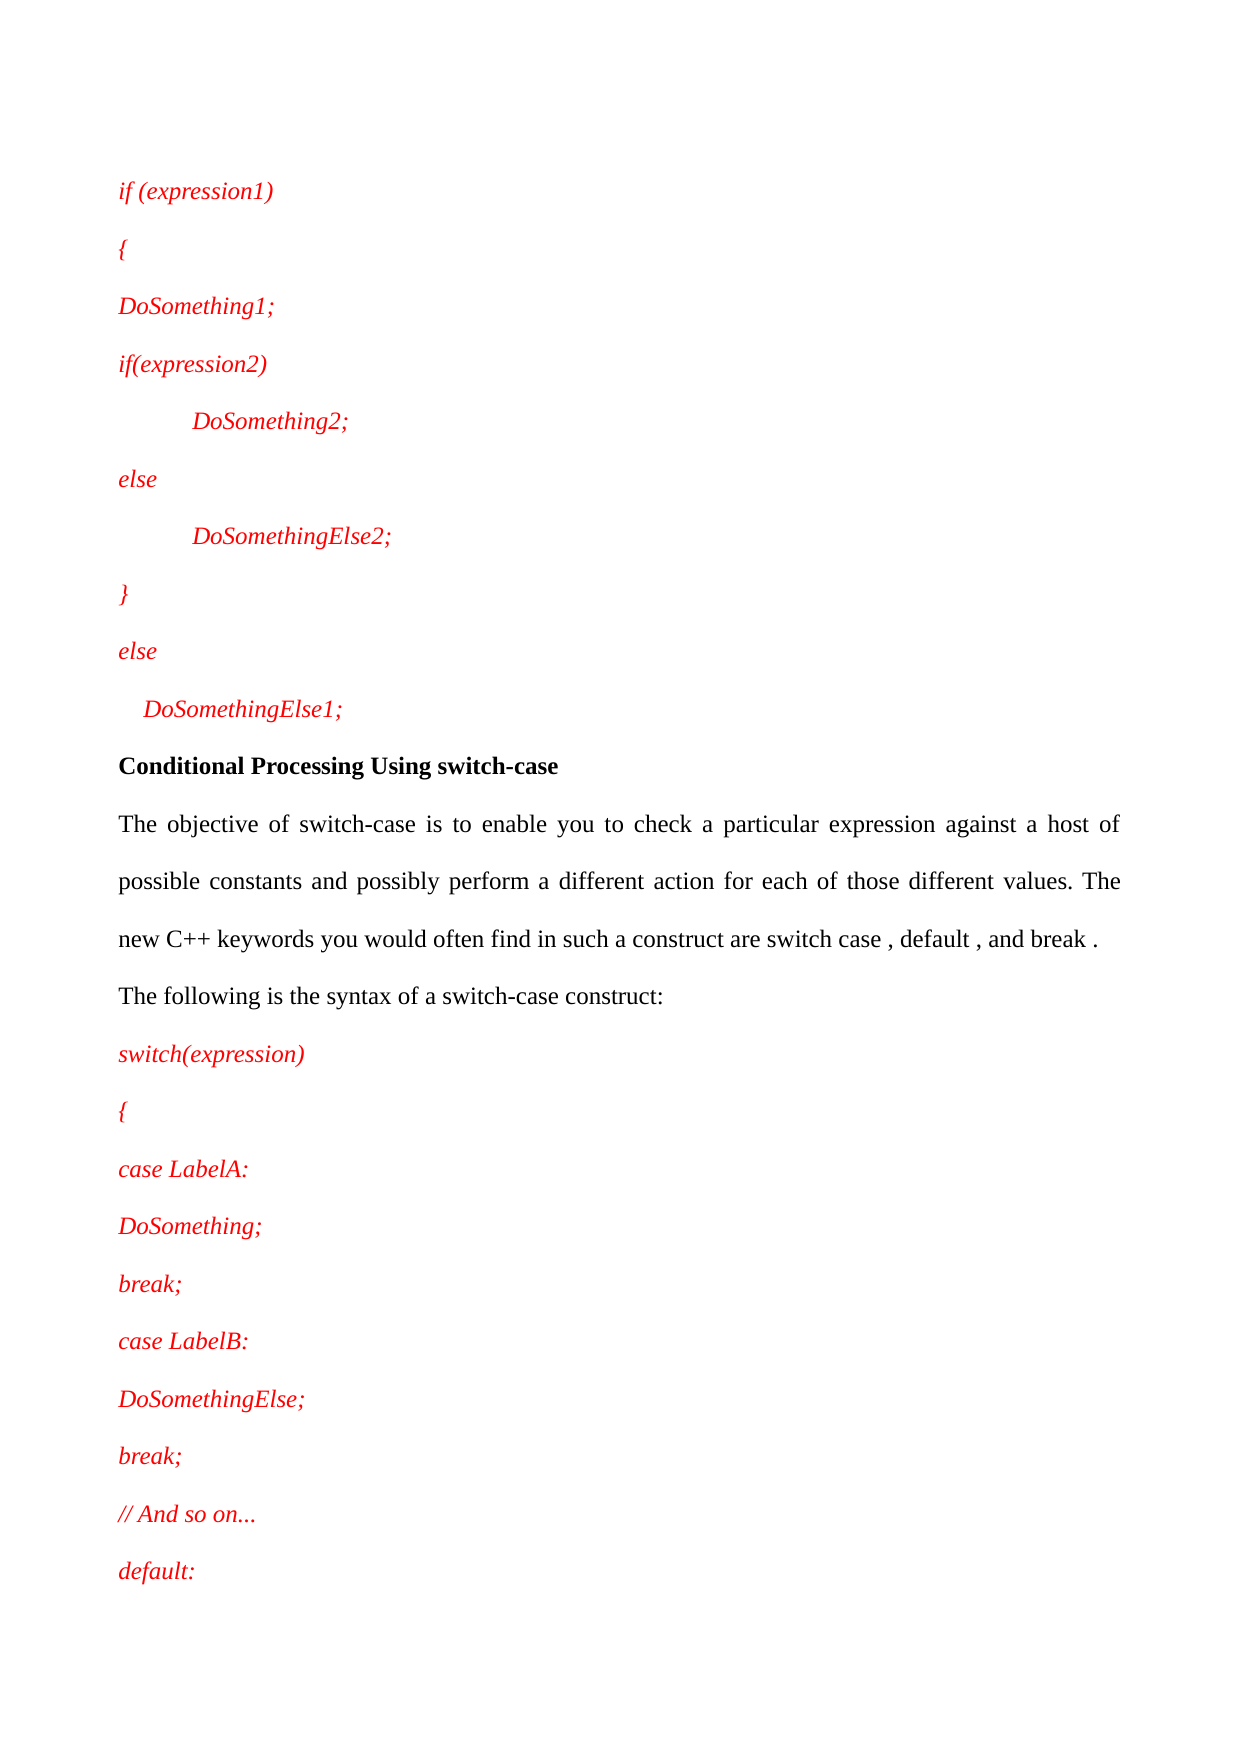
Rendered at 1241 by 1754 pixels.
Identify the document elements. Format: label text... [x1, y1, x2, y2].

text default: [118, 1556, 1122, 1585]
text else [118, 464, 1122, 493]
text The following is the syntax of a switch-case construct: [118, 981, 1122, 1010]
text Conditional Processing Using switch-case [118, 751, 1122, 780]
text { [118, 234, 1122, 263]
text if (expression1) [118, 176, 1122, 205]
text } [118, 579, 1122, 608]
text DoSomething1; [118, 291, 1122, 320]
text DoSomethingElse2; [118, 521, 1122, 550]
text if(expression2) [118, 349, 1122, 378]
text DoSomethingElse; [118, 1384, 1122, 1413]
text case LabelA: [118, 1154, 1122, 1183]
text switch(expression) [118, 1039, 1122, 1068]
text { [118, 1096, 1122, 1125]
text // And so on... [118, 1499, 1122, 1528]
text break; [118, 1441, 1122, 1470]
text else [118, 636, 1122, 665]
text The objective of switch-case is to enable you to check a particular expression against a host of possible constants and possibly perform a different action for each of those different values. The new C++ keywords you would often find in such a construct are switch case , default , and break . [118, 809, 1122, 953]
text DoSomething2; [118, 406, 1122, 435]
text case LabelB: [118, 1326, 1122, 1355]
text DoSomethingElse1; [118, 694, 1122, 723]
text break; [118, 1269, 1122, 1298]
text DoSomething; [118, 1211, 1122, 1240]
